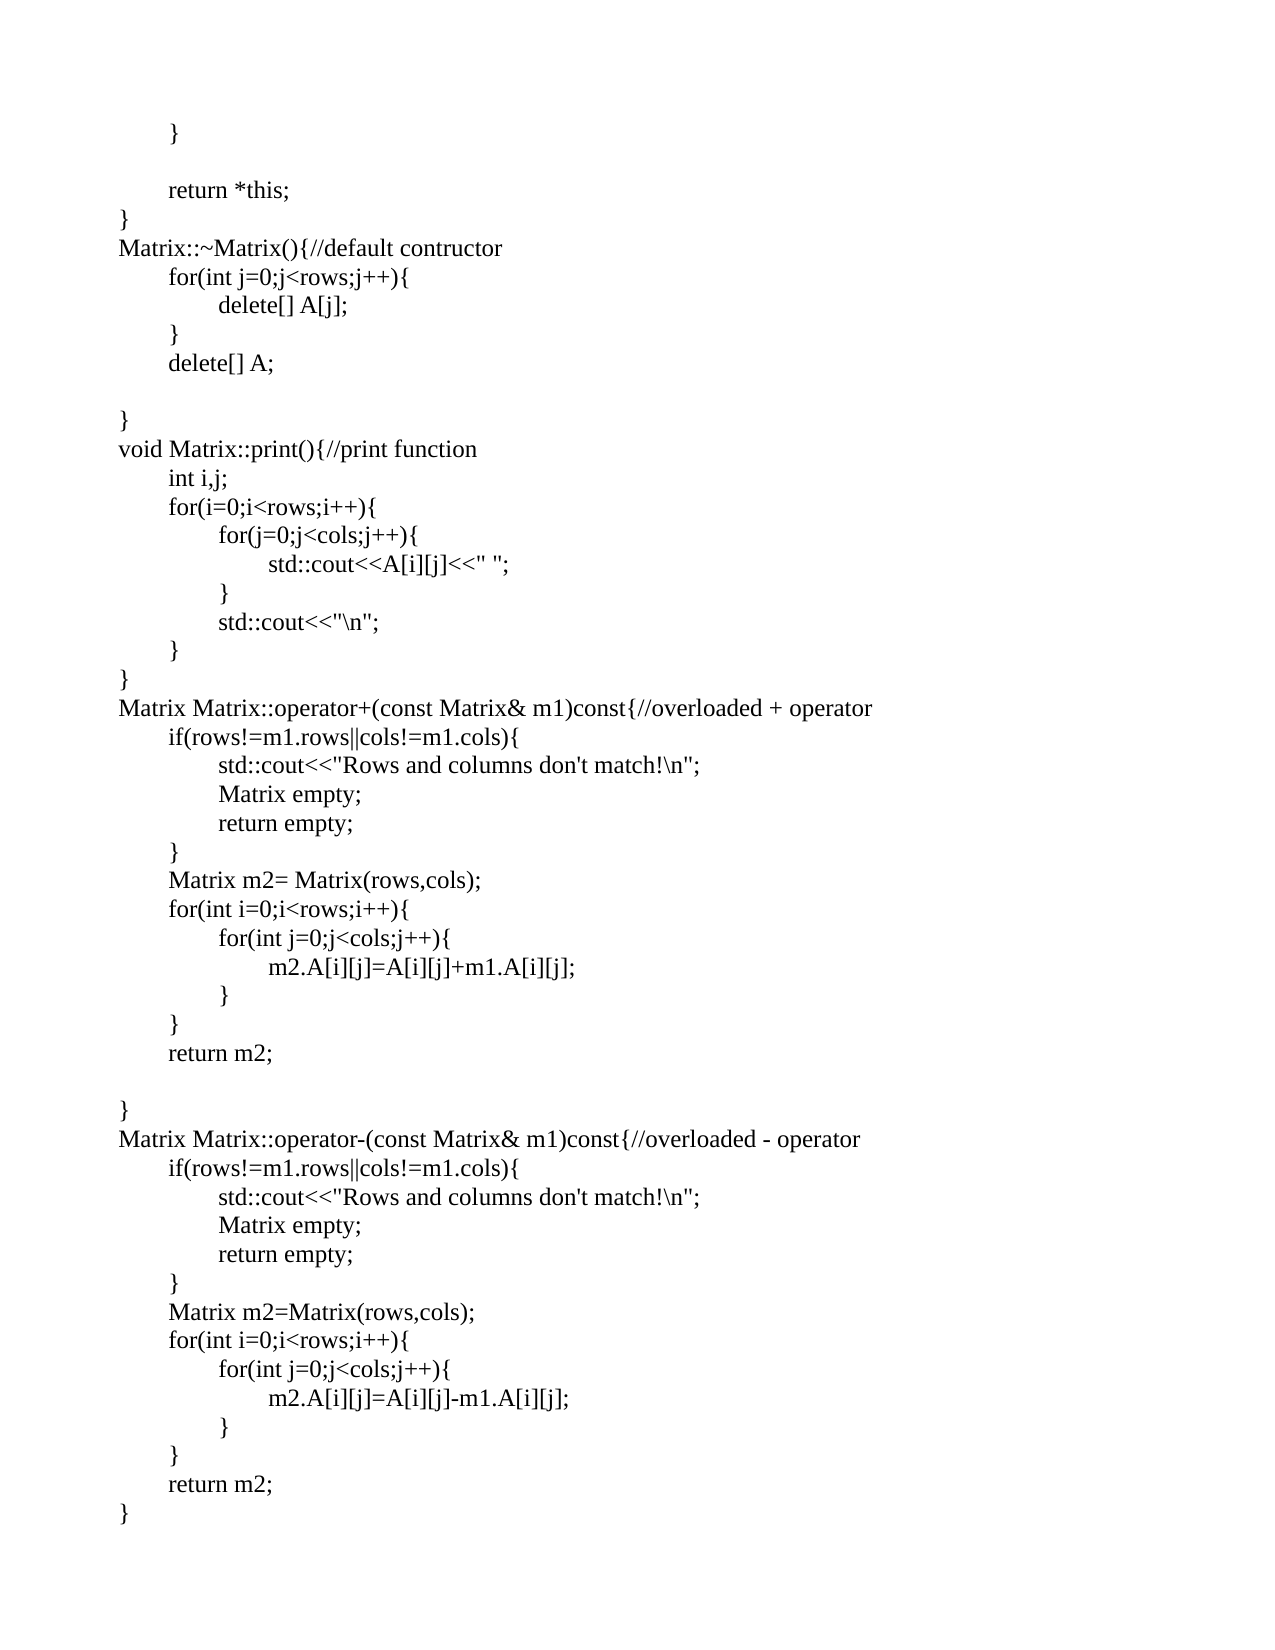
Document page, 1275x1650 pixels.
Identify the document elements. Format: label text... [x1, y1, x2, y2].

text } [118, 118, 1157, 147]
text Matrix empty; [118, 779, 1157, 808]
text return empty; [118, 1239, 1157, 1268]
text std::cout<<"Rows and columns don't match!\n"; [118, 1182, 1157, 1211]
text void Matrix::print(){//print function [118, 434, 1157, 463]
text } [118, 1412, 1157, 1441]
text for(int i=0;i<rows;i++){ [118, 1326, 1157, 1354]
text } [118, 204, 1157, 233]
text int i,j; [118, 463, 1157, 492]
text for(int j=0;j<cols;j++){ [118, 923, 1157, 952]
text for(j=0;j<cols;j++){ [118, 521, 1157, 549]
text Matrix Matrix::operator+(const Matrix& m1)const{//overloaded + operator [118, 693, 1157, 722]
text delete[] A[j]; [118, 291, 1157, 319]
text } [118, 1498, 1157, 1527]
text for(int i=0;i<rows;i++){ [118, 894, 1157, 923]
text return m2; [118, 1469, 1157, 1498]
text } [118, 406, 1157, 434]
text } [118, 837, 1157, 866]
text if(rows!=m1.rows||cols!=m1.cols){ [118, 722, 1157, 751]
text std::cout<<"Rows and columns don't match!\n"; [118, 751, 1157, 779]
text Matrix m2= Matrix(rows,cols); [118, 866, 1157, 894]
text } [118, 636, 1157, 664]
text if(rows!=m1.rows||cols!=m1.cols){ [118, 1153, 1157, 1182]
text for(int j=0;j<rows;j++){ [118, 262, 1157, 291]
text Matrix m2=Matrix(rows,cols); [118, 1297, 1157, 1326]
text } [118, 981, 1157, 1009]
text } [118, 578, 1157, 607]
text Matrix Matrix::operator-(const Matrix& m1)const{//overloaded - operator [118, 1124, 1157, 1153]
text Matrix empty; [118, 1211, 1157, 1239]
text for(int j=0;j<cols;j++){ [118, 1354, 1157, 1383]
text } [118, 1096, 1157, 1124]
text m2.A[i][j]=A[i][j]+m1.A[i][j]; [118, 952, 1157, 981]
text } [118, 664, 1157, 693]
text for(i=0;i<rows;i++){ [118, 492, 1157, 521]
text return *this; [118, 176, 1157, 204]
text return empty; [118, 808, 1157, 837]
text } [118, 1268, 1157, 1297]
text m2.A[i][j]=A[i][j]-m1.A[i][j]; [118, 1383, 1157, 1412]
text } [118, 1009, 1157, 1038]
text std::cout<<A[i][j]<<" "; [118, 549, 1157, 578]
text delete[] A; [118, 348, 1157, 377]
text } [118, 1441, 1157, 1469]
text Matrix::~Matrix(){//default contructor [118, 233, 1157, 262]
text std::cout<<"\n"; [118, 607, 1157, 636]
text return m2; [118, 1038, 1157, 1067]
text } [118, 319, 1157, 348]
